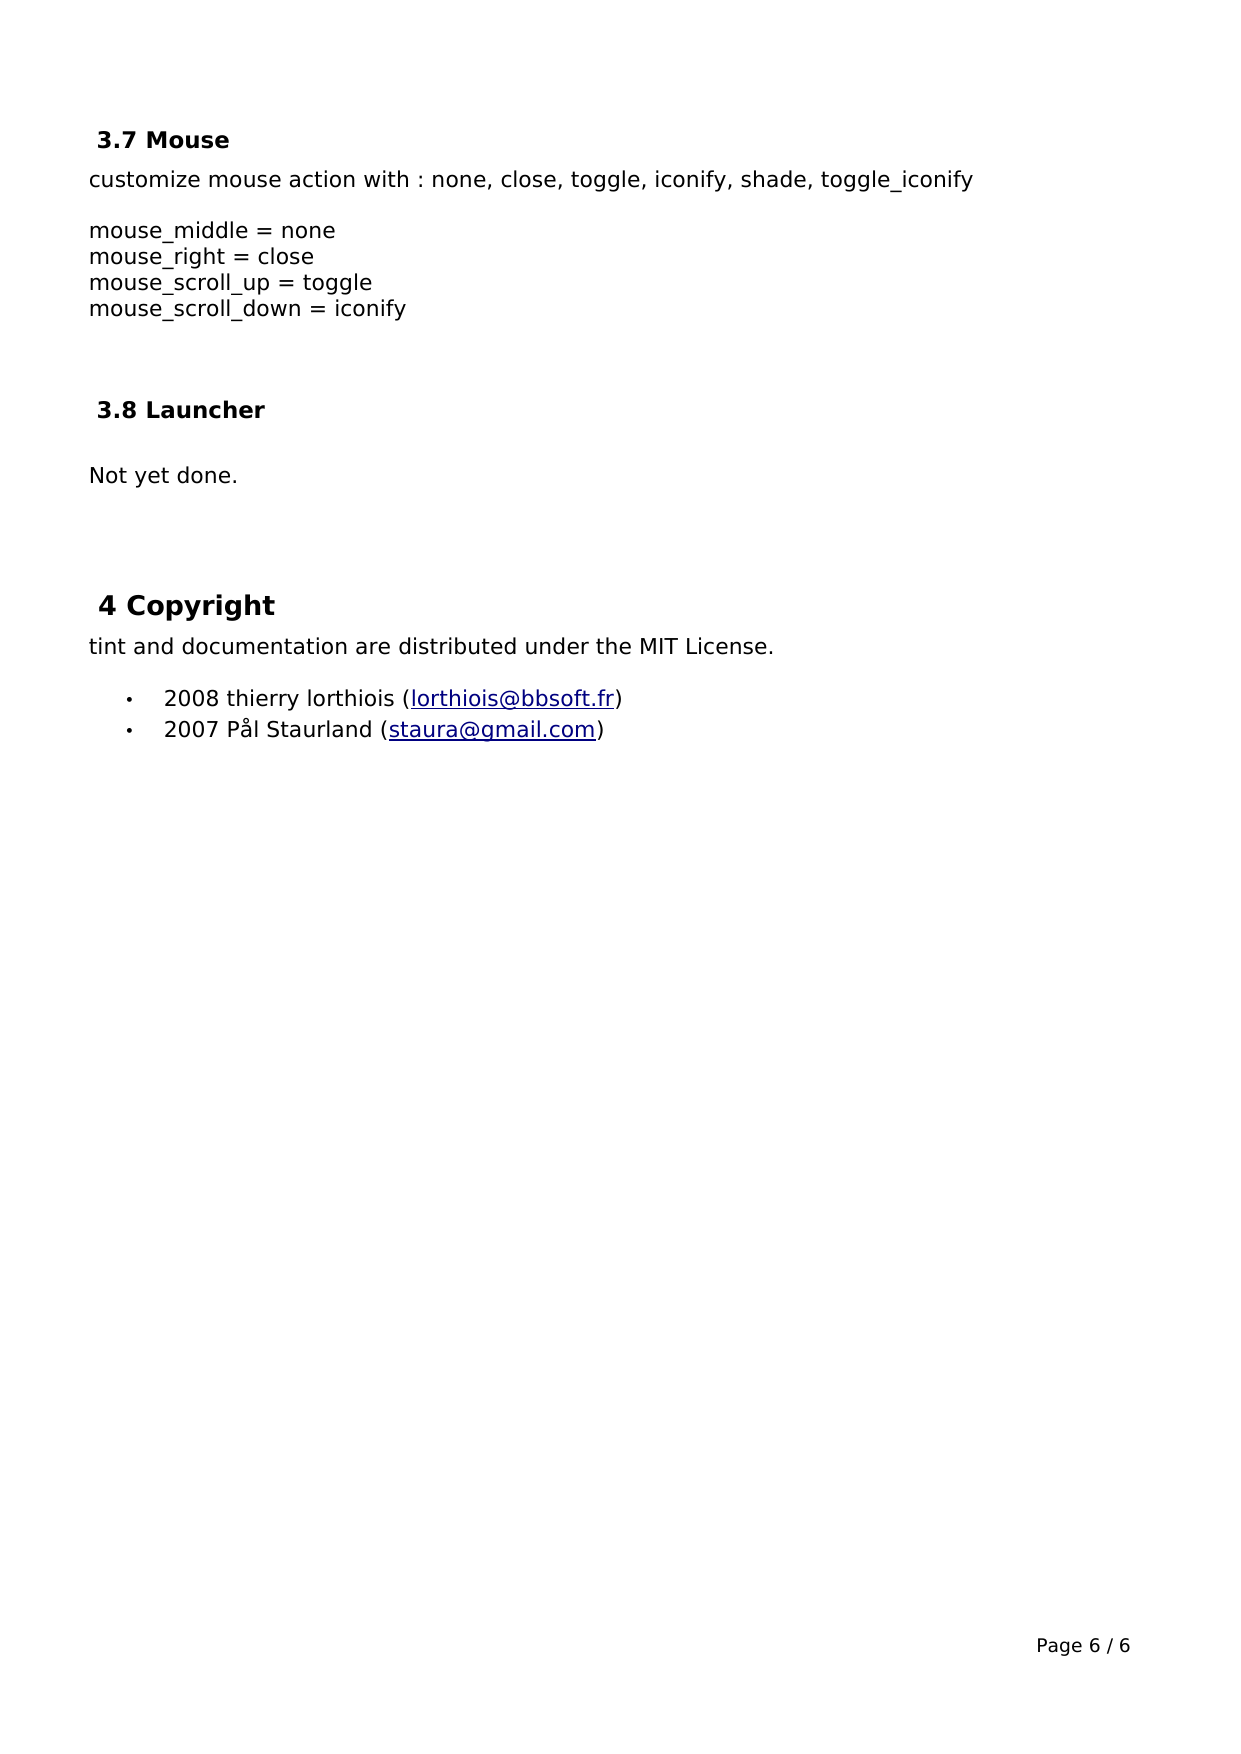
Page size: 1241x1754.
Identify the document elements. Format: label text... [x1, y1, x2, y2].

subtitle Launcher [88, 398, 1152, 424]
text mouse_middle = none [88, 218, 1152, 244]
text Not yet done. [88, 463, 1152, 488]
list 2008 thierry lorthiois (lorthiois@bbsoft.fr) [126, 686, 1152, 711]
text mouse_right = close [88, 244, 1152, 270]
list 2007 Pål Staurland (staura@gmail.com) [126, 717, 1152, 743]
text customize mouse action with : none, close, toggle, iconify, shade, toggle_iconify [88, 167, 1152, 192]
text mouse_scroll_up = toggle [88, 270, 1152, 295]
subtitle Mouse [88, 127, 1152, 154]
text tint and documentation are distributed under the MIT License. [88, 634, 1152, 660]
subtitle Copyright [88, 591, 1152, 622]
text mouse_scroll_down = iconify [88, 295, 1152, 321]
